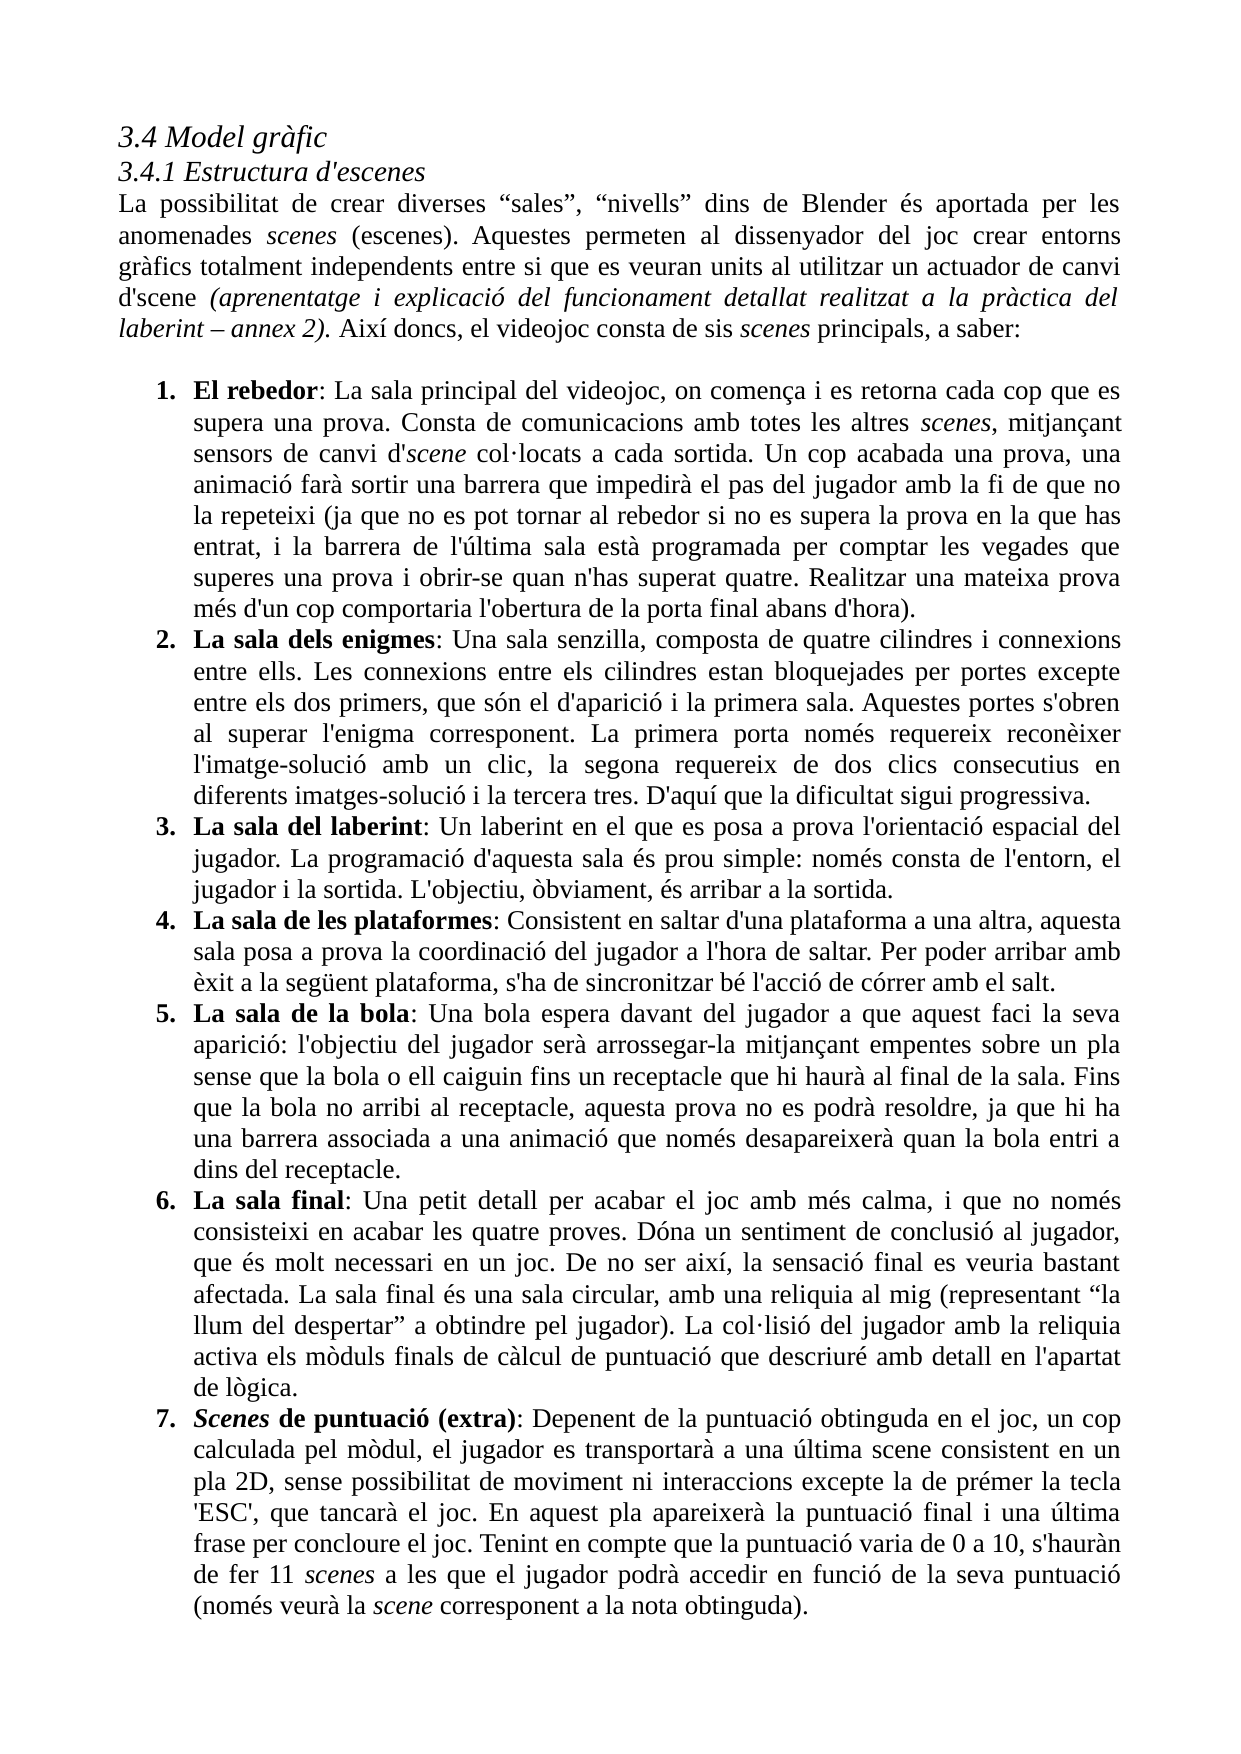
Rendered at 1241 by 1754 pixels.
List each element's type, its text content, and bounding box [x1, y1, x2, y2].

list La sala de la bola: Una bola espera davant del jugador a que aquest faci la seva aparició: l'objectiu del jugador serà arrossegar-la mitjançant empentes sobre un pla sense que la bola o ell caiguin fins un receptacle que hi haurà al final de la sala. Fins que la bola no arribi al receptacle, aquesta prova no es podrà resoldre, ja que hi ha una barrera associada a una animació que només desapareixerà quan la bola entri a dins del receptacle. [156, 997, 1122, 1184]
list La sala de les plataformes: Consistent en saltar d'una plataforma a una altra, aquesta sala posa a prova la coordinació del jugador a l'hora de saltar. Per poder arribar amb èxit a la següent plataforma, s'ha de sincronitzar bé l'acció de córrer amb el salt. [156, 904, 1122, 997]
list La sala dels enigmes: Una sala senzilla, composta de quatre cilindres i connexions entre ells. Les connexions entre els cilindres estan bloquejades per portes excepte entre els dos primers, que són el d'aparició i la primera sala. Aquestes portes s'obren al superar l'enigma corresponent. La primera porta només requereix reconèixer l'imatge-solució amb un clic, la segona requereix de dos clics consecutius en diferents imatges-solució i la tercera tres. D'aquí que la dificultat sigui progressiva. [156, 624, 1122, 811]
list Scenes de puntuació (extra): Depenent de la puntuació obtinguda en el joc, un cop calculada pel mòdul, el jugador es transportarà a una última scene consistent en un pla 2D, sense possibilitat de moviment ni interaccions excepte la de prémer la tecla 'ESC', que tancarà el joc. En aquest pla apareixerà la puntuació final i una última frase per concloure el joc. Tenint en compte que la puntuació varia de 0 a 10, s'hauràn de fer 11 scenes a les que el jugador podrà accedir en funció de la seva puntuació (només veurà la scene corresponent a la nota obtinguda). [156, 1402, 1122, 1620]
text 3.4 Model gràfic [118, 118, 1122, 154]
list La sala final: Una petit detall per acabar el joc amb més calma, i que no només consisteixi en acabar les quatre proves. Dóna un sentiment de conclusió al jugador, que és molt necessari en un joc. De no ser així, la sensació final es veuria bastant afectada. La sala final és una sala circular, amb una reliquia al mig (representant “la llum del despertar” a obtindre pel jugador). La col·lisió del jugador amb la reliquia activa els mòduls finals de càlcul de puntuació que descriuré amb detall en l'apartat de lògica. [156, 1184, 1122, 1402]
list La sala del laberint: Un laberint en el que es posa a prova l'orientació espacial del jugador. La programació d'aquesta sala és prou simple: només consta de l'entorn, el jugador i la sortida. L'objectiu, òbviament, és arribar a la sortida. [156, 811, 1122, 904]
text La possibilitat de crear diverses “sales”, “nivells” dins de Blender és aportada per les anomenades scenes (escenes). Aquestes permeten al dissenyador del joc crear entorns gràfics totalment independents entre si que es veuran units al utilitzar un actuador de canvi d'scene (aprenentatge i explicació del funcionament detallat realitzat a la pràctica del laberint – annex 2). Així doncs, el videojoc consta de sis scenes principals, a saber: [118, 188, 1122, 343]
list El rebedor: La sala principal del videojoc, on comença i es retorna cada cop que es supera una prova. Consta de comunicacions amb totes les altres scenes, mitjançant sensors de canvi d'scene col·locats a cada sortida. Un cop acabada una prova, una animació farà sortir una barrera que impedirà el pas del jugador amb la fi de que no la repeteixi (ja que no es pot tornar al rebedor si no es supera la prova en la que has entrat, i la barrera de l'última sala està programada per comptar les vegades que superes una prova i obrir-se quan n'has superat quatre. Realitzar una mateixa prova més d'un cop comportaria l'obertura de la porta final abans d'hora). [156, 374, 1122, 624]
text 3.4.1 Estructura d'escenes [118, 154, 1122, 188]
